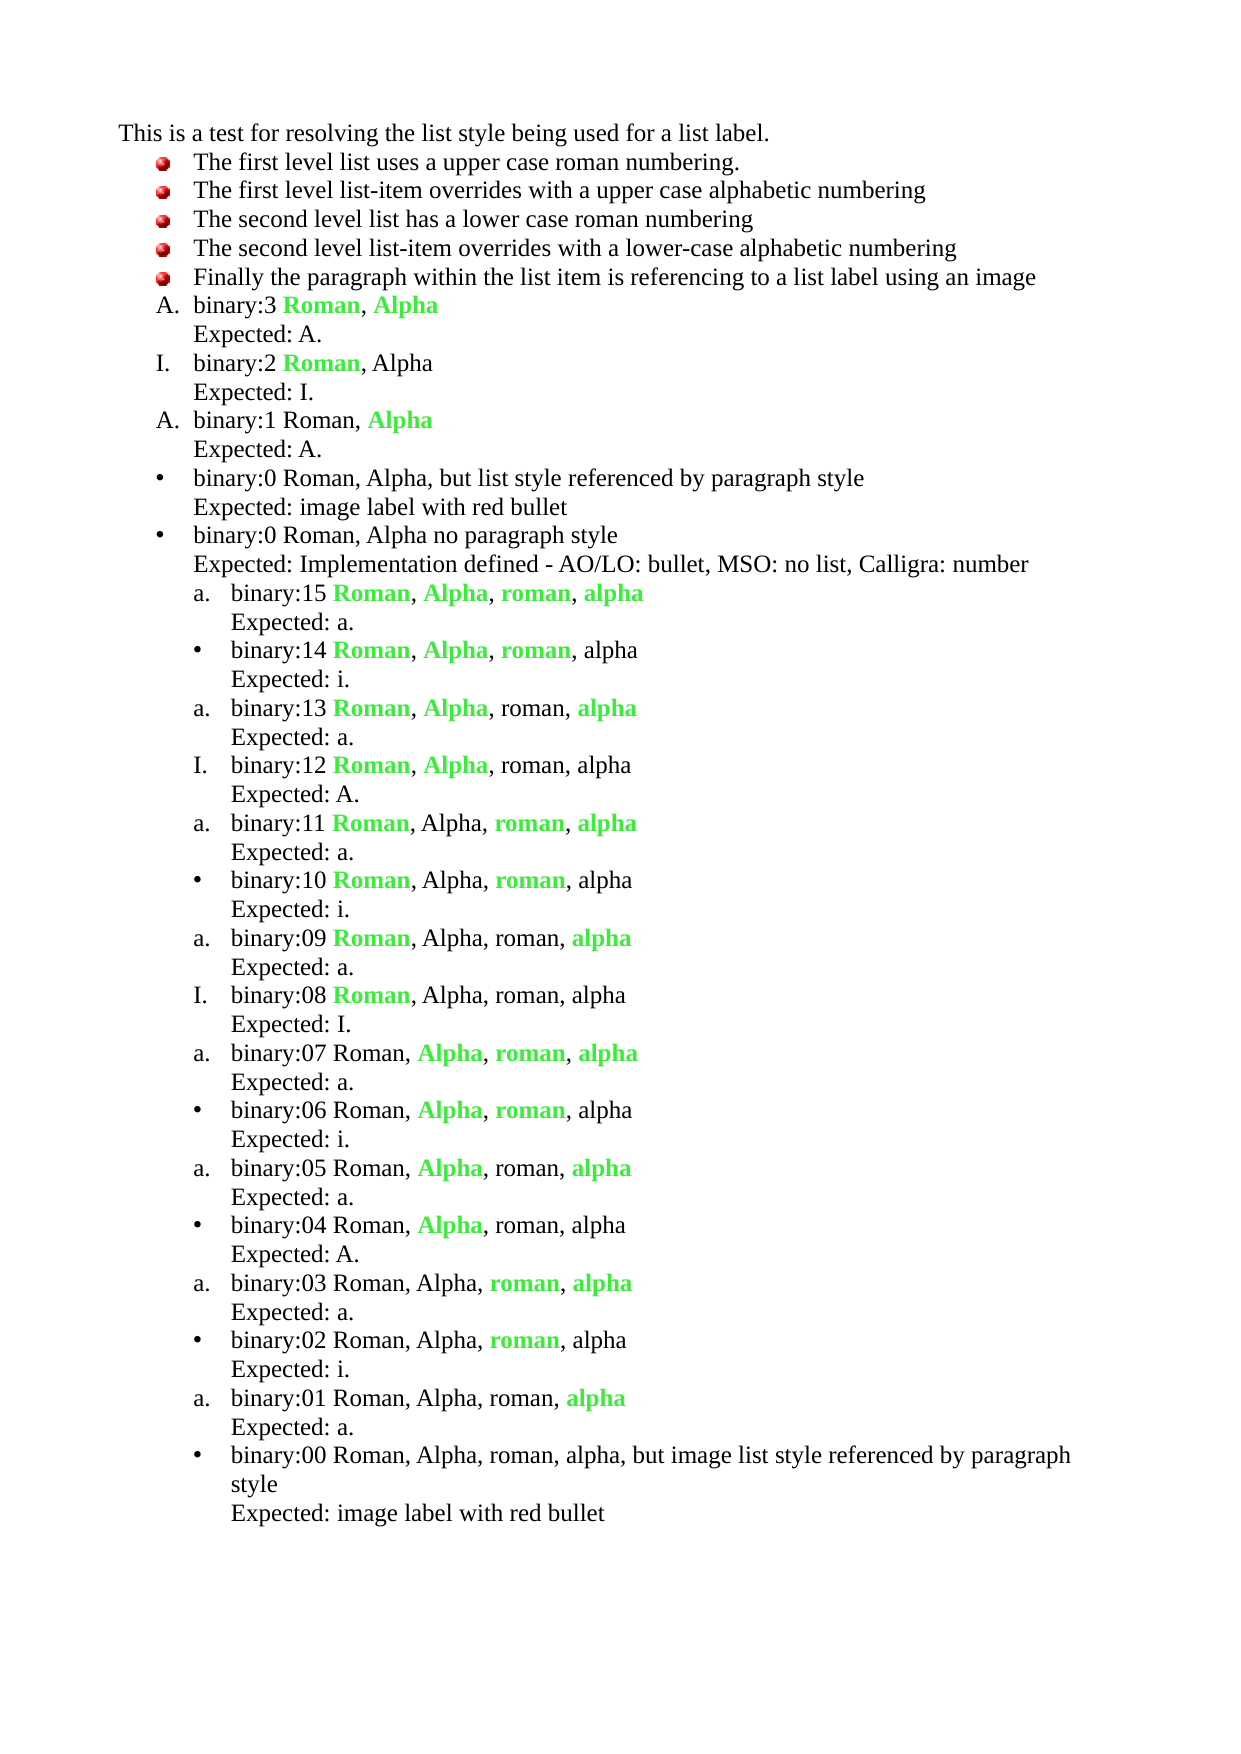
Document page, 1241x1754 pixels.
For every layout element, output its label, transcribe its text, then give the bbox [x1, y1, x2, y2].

list binary:01 Roman, Alpha, roman, alpha Expected: a. [193, 1383, 1122, 1441]
list binary:10 Roman, Alpha, roman, alpha Expected: i. [193, 866, 1122, 923]
list Finally the paragraph within the list item is referencing to a list label using an image [156, 262, 1122, 291]
list binary:03 Roman, Alpha, roman, alpha Expected: a. [193, 1268, 1122, 1326]
list binary:07 Roman, Alpha, roman, alpha Expected: a. [193, 1038, 1122, 1096]
list binary:13 Roman, Alpha, roman, alpha Expected: a. [193, 693, 1122, 751]
list binary:2 Roman, Alpha Expected: I. [156, 348, 1122, 406]
list binary:11 Roman, Alpha, roman, alpha Expected: a. [193, 808, 1122, 866]
list binary:02 Roman, Alpha, roman, alpha Expected: i. [193, 1326, 1122, 1383]
text This is a test for resolving the list style being used for a list label. [118, 118, 1122, 147]
list binary:3 Roman, Alpha Expected: A. [156, 291, 1122, 348]
list The first level list-item overrides with a upper case alphabetic numbering [156, 176, 1122, 204]
list binary:15 Roman, Alpha, roman, alpha Expected: a. [193, 578, 1122, 636]
picture [156, 215, 170, 228]
list binary:09 Roman, Alpha, roman, alpha Expected: a. [193, 923, 1122, 981]
list binary:12 Roman, Alpha, roman, alpha Expected: A. [193, 751, 1122, 808]
picture [156, 157, 170, 171]
list binary:00 Roman, Alpha, roman, alpha, but image list style referenced by paragraph style Expected: image label with red bullet [193, 1441, 1122, 1527]
list binary:04 Roman, Alpha, roman, alpha Expected: A. [193, 1211, 1122, 1268]
list The second level list has a lower case roman numbering [156, 204, 1122, 233]
list binary:14 Roman, Alpha, roman, alpha Expected: i. [193, 636, 1122, 693]
list binary:1 Roman, Alpha Expected: A. [156, 406, 1122, 463]
list binary:08 Roman, Alpha, roman, alpha Expected: I. [193, 981, 1122, 1038]
picture [156, 243, 170, 257]
list The first level list uses a upper case roman numbering. [156, 147, 1122, 176]
list binary:06 Roman, Alpha, roman, alpha Expected: i. [193, 1096, 1122, 1153]
list binary:0 Roman, Alpha no paragraph style Expected: Implementation defined - AO/LO: bullet, MSO: no list, Calligra: number [156, 521, 1122, 578]
picture [156, 272, 170, 286]
list binary:05 Roman, Alpha, roman, alpha Expected: a. [193, 1153, 1122, 1211]
list binary:0 Roman, Alpha, but list style referenced by paragraph style Expected: image label with red bullet [156, 463, 1122, 521]
list The second level list-item overrides with a lower-case alphabetic numbering [156, 233, 1122, 262]
picture [156, 186, 170, 199]
